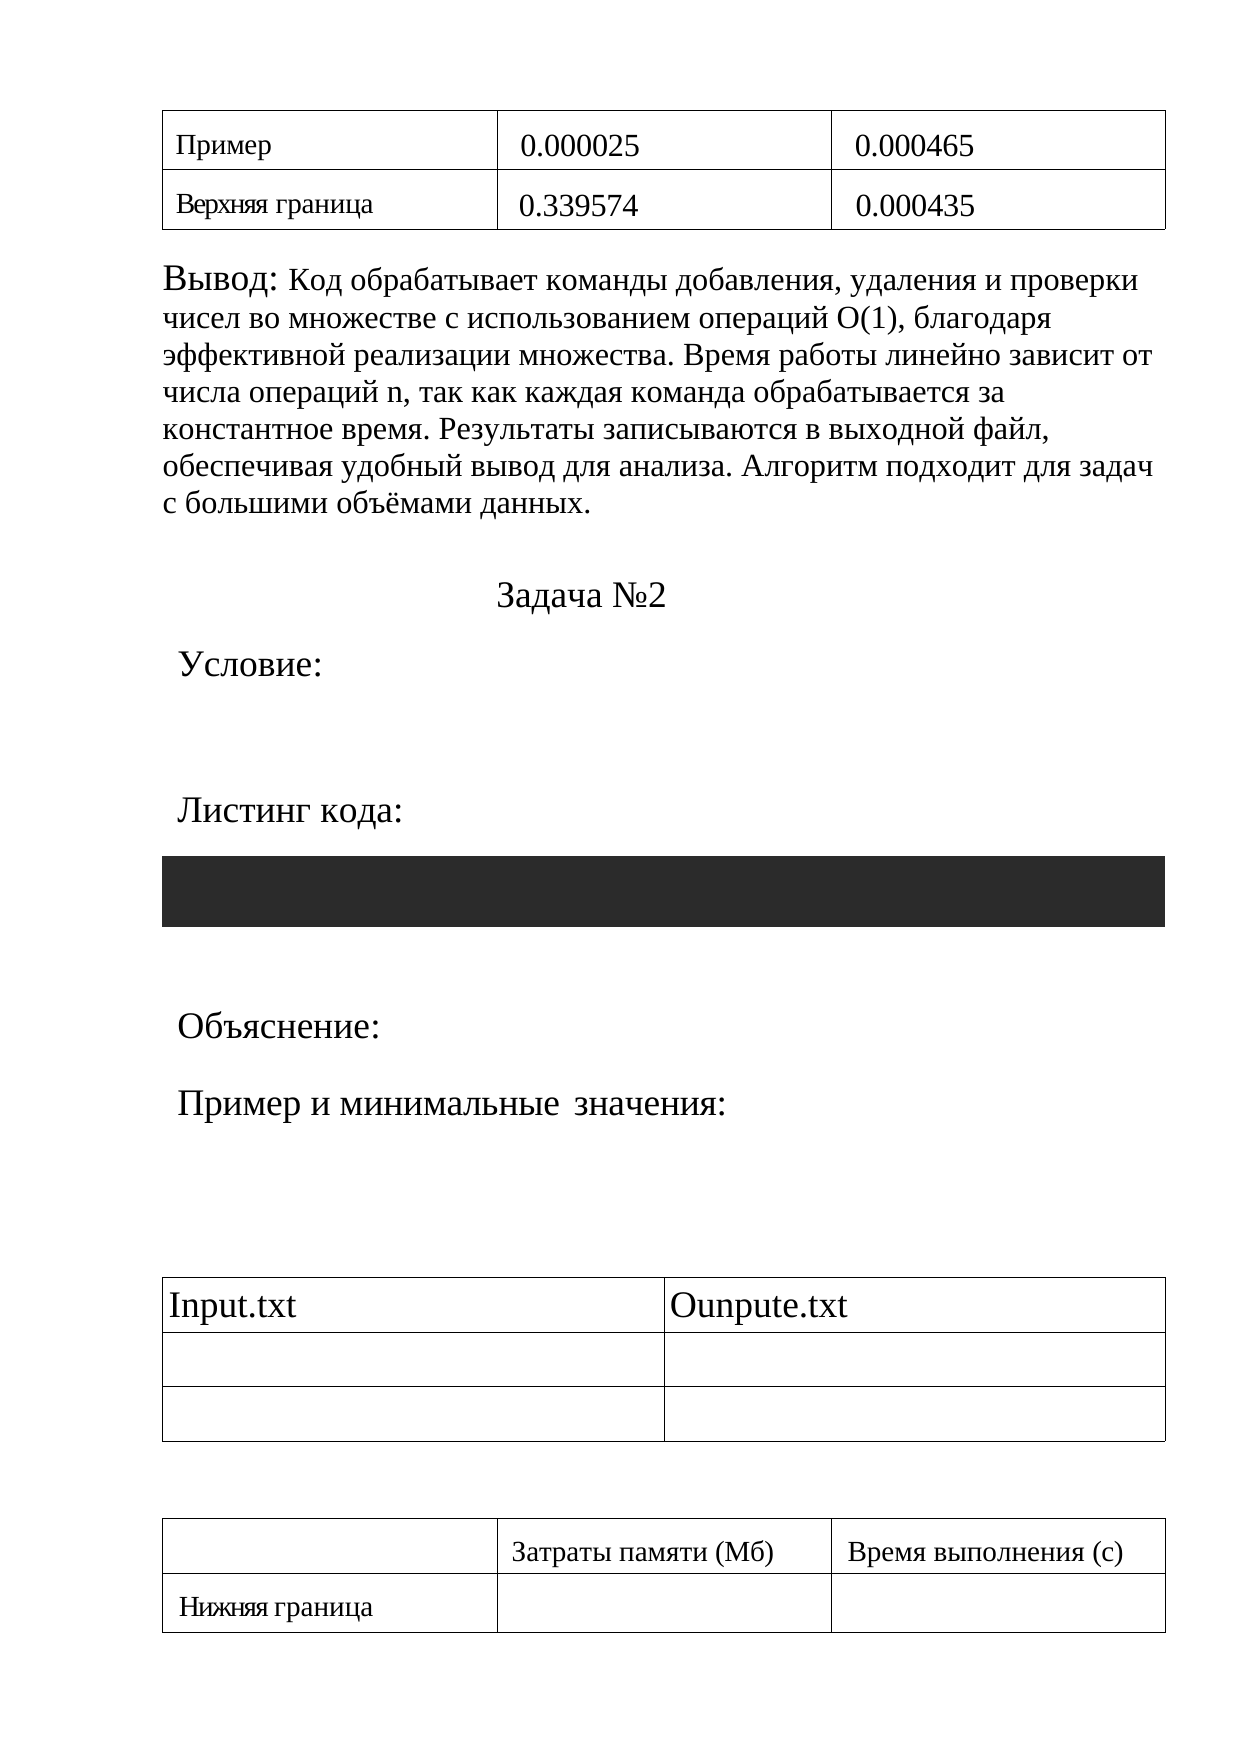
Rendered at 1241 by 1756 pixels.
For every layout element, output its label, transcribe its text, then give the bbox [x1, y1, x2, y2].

table_header Ounpute.txt [665, 1278, 1165, 1332]
table_header [163, 1519, 497, 1573]
text Задача №2 Условие: [177, 573, 841, 685]
table_cell [832, 1574, 1165, 1632]
table_header Затраты памяти (Мб) [498, 1519, 831, 1573]
table_header Input.txt [163, 1278, 664, 1332]
table_cell Нижняя граница [163, 1574, 497, 1632]
table_cell [163, 1387, 664, 1441]
table_header Время выполнения (с) [832, 1519, 1165, 1573]
table_cell Верхняя граница [163, 170, 497, 229]
table_cell Пример [163, 111, 497, 169]
table_cell 0.000435 [832, 170, 1165, 229]
text Листинг кода: [177, 718, 841, 830]
subtitle Объяснение: [177, 961, 1165, 1047]
table_cell 0.000465 [832, 111, 1165, 169]
table_cell [498, 1574, 831, 1632]
subtitle Пример и минимальные значения: [177, 1080, 1165, 1123]
table_cell [665, 1387, 1165, 1441]
table_cell 0.339574 [498, 170, 831, 229]
text Вывод: Код обрабатывает команды добавления, удаления и проверки чисел во множестве с использованием операций O(1), благодаря эффективной реализации множества. Время работы линейно зависит от числа операций n, так как каждая команда обрабатывается за константное время. Результаты записываются в выходной файл, обеспечивая удобный вывод для анализа. Алгоритм подходит для задач с большими объёмами данных. [162, 255, 1165, 521]
table_cell [163, 1333, 664, 1386]
table_cell 0.000025 [498, 111, 831, 169]
table_cell [665, 1333, 1165, 1386]
